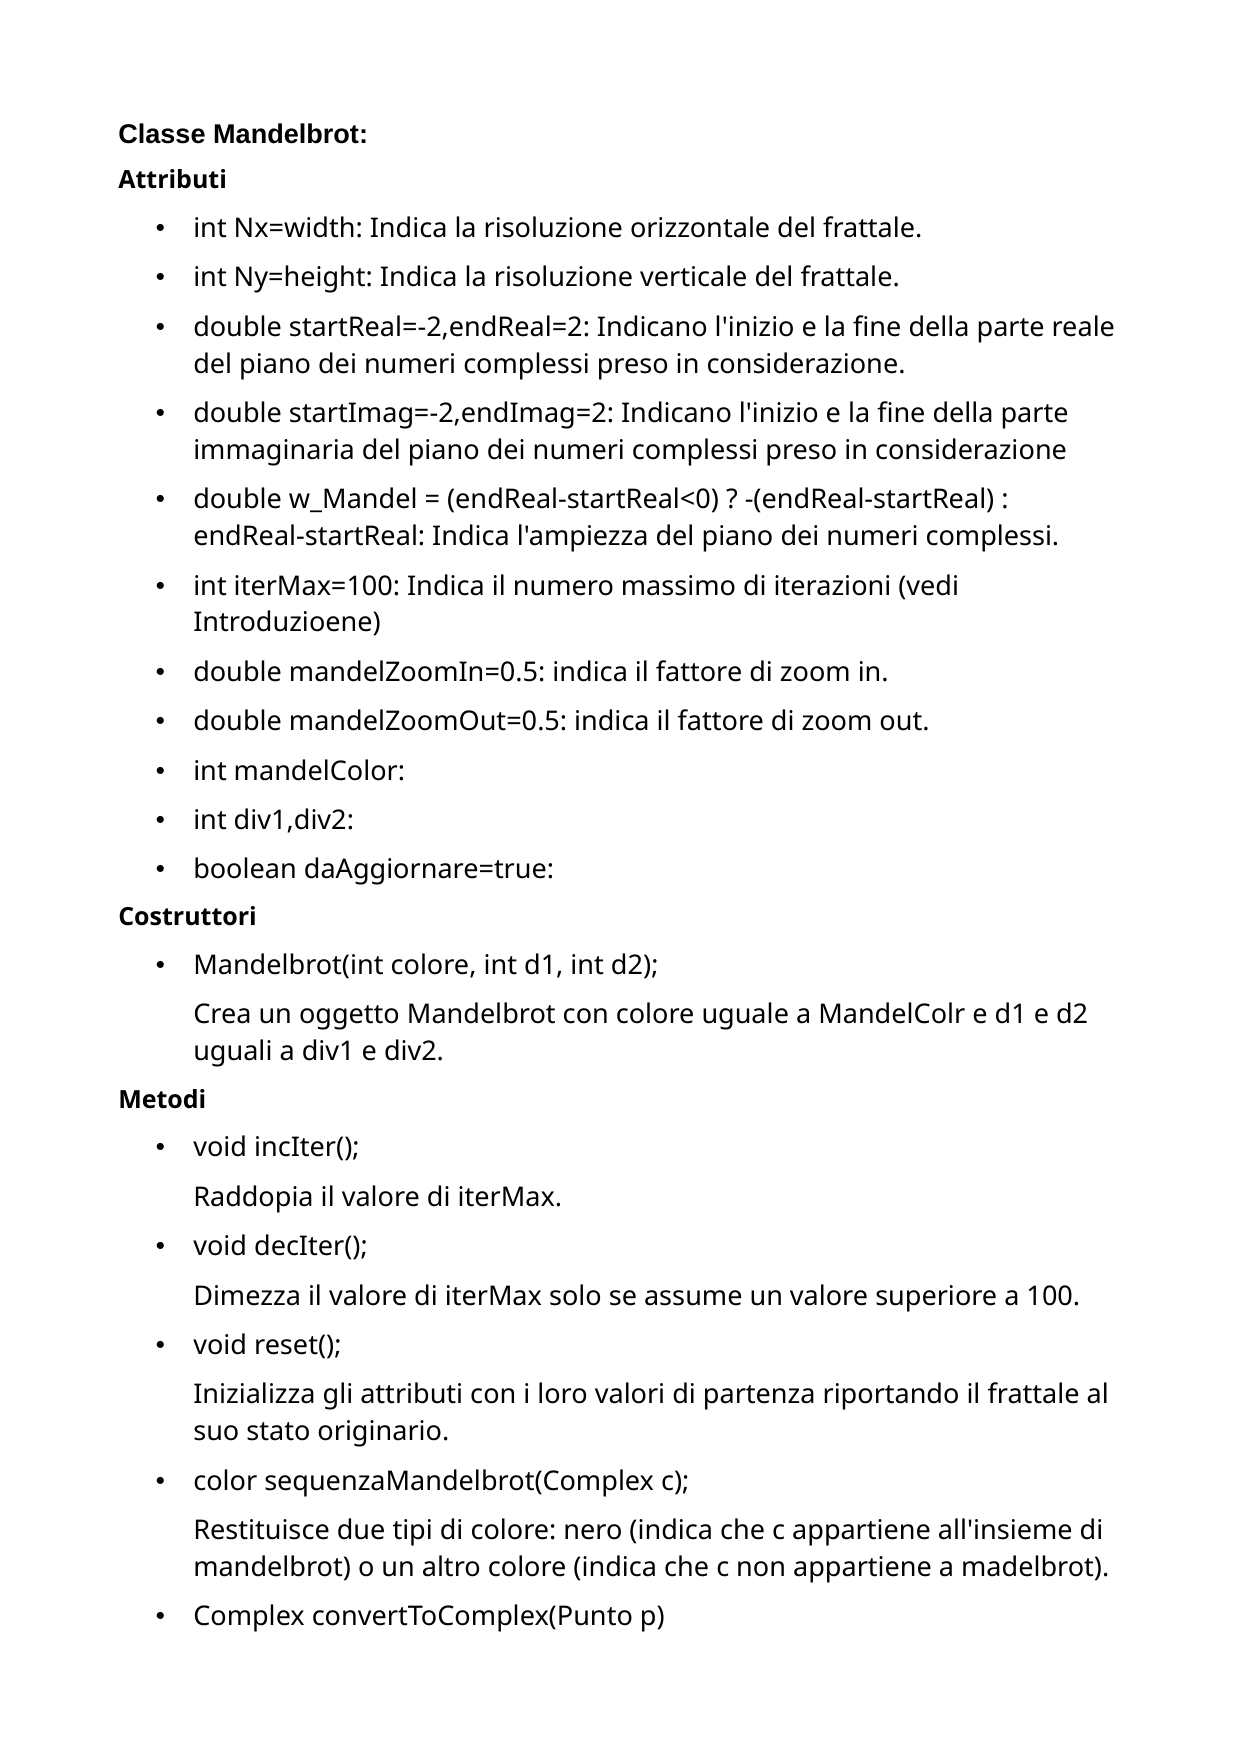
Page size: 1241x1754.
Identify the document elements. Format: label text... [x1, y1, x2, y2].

text Costruttori [118, 899, 1122, 933]
text Classe Mandelbrot: [118, 118, 1122, 149]
list Crea un oggetto Mandelbrot con colore uguale a MandelColr e d1 e d2 uguali a div1 e div2. [156, 995, 1122, 1069]
list int div1,div2: [156, 800, 1122, 837]
list double startReal=-2,endReal=2: Indicano l'inizio e la fine della parte reale del piano dei numeri complessi preso in considerazione. [156, 307, 1122, 381]
list int mandelColor: [156, 751, 1122, 788]
list Mandelbrot(int colore, int d1, int d2); [156, 946, 1122, 982]
list int iterMax=100: Indica il numero massimo di iterazioni (vedi Introduzioene) [156, 566, 1122, 640]
list int Ny=height: Indica la risoluzione verticale del frattale. [156, 258, 1122, 295]
list void incIter(); [156, 1128, 1122, 1165]
list Restituisce due tipi di colore: nero (indica che c appartiene all'insieme di mandelbrot) o un altro colore (indica che c non appartiene a madelbrot). [156, 1510, 1122, 1584]
list void reset(); [156, 1325, 1122, 1362]
list Complex convertToComplex(Punto p) [156, 1597, 1122, 1633]
list double mandelZoomIn=0.5: indica il fattore di zoom in. [156, 652, 1122, 689]
list color sequenzaMandelbrot(Complex c); [156, 1461, 1122, 1498]
list double w_Mandel = (endReal-startReal<0) ? -(endReal-startReal) : endReal-startReal: Indica l'ampiezza del piano dei numeri complessi. [156, 480, 1122, 553]
text Attributi [118, 162, 1122, 196]
text Metodi [118, 1081, 1122, 1115]
list void decIter(); [156, 1227, 1122, 1263]
list boolean daAggiornare=true: [156, 850, 1122, 887]
list int Nx=width: Indica la risoluzione orizzontale del frattale. [156, 208, 1122, 245]
list Inizializza gli attributi con i loro valori di partenza riportando il frattale al suo stato originario. [156, 1375, 1122, 1448]
list double mandelZoomOut=0.5: indica il fattore di zoom out. [156, 702, 1122, 738]
list Raddopia il valore di iterMax. [156, 1177, 1122, 1214]
list double startImag=-2,endImag=2: Indicano l'inizio e la fine della parte immaginaria del piano dei numeri complessi preso in considerazione [156, 393, 1122, 467]
list Dimezza il valore di iterMax solo se assume un valore superiore a 100. [156, 1276, 1122, 1313]
